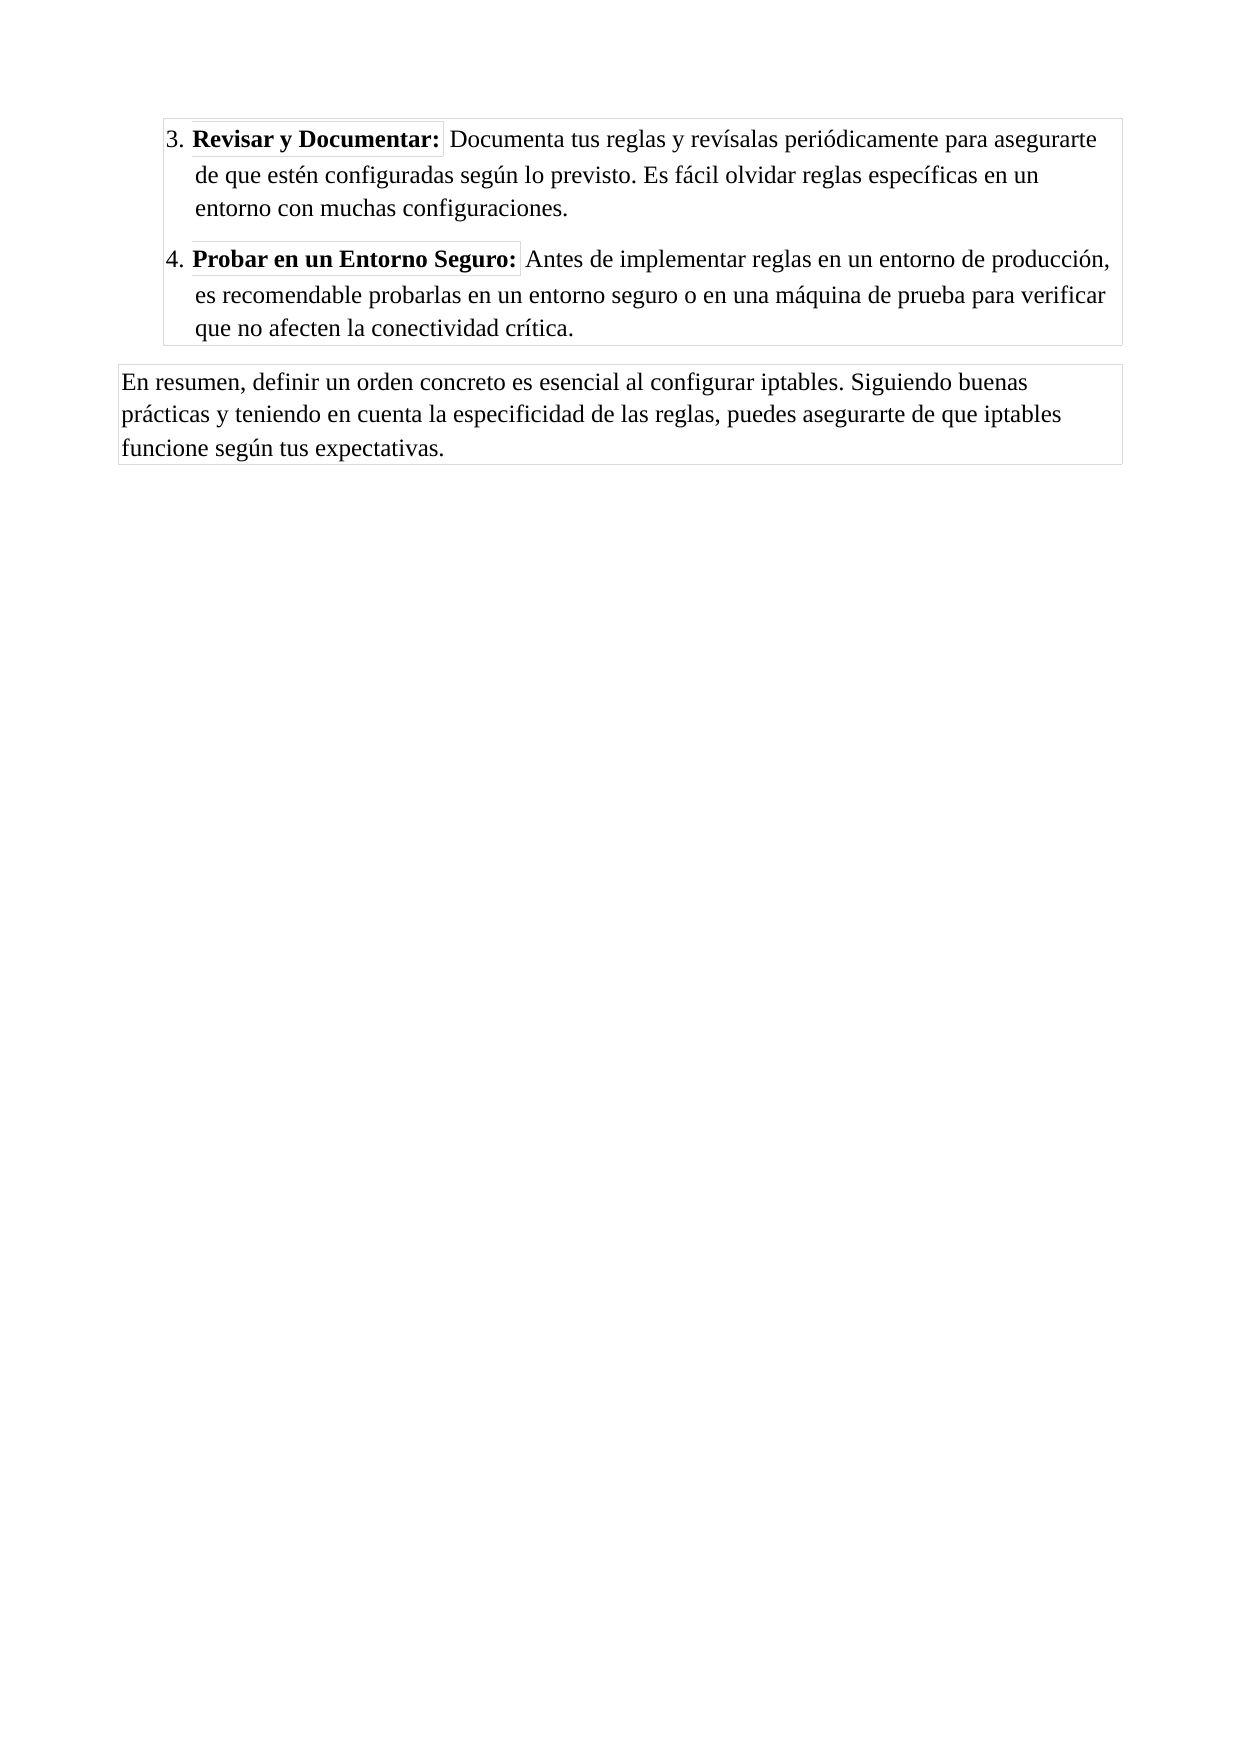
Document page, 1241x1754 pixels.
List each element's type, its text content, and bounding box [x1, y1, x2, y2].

list Revisar y Documentar: Documenta tus reglas y revísalas periódicamente para asegurarte de que estén configuradas según lo previsto. Es fácil olvidar reglas específicas en un entorno con muchas configuraciones. [164, 119, 1122, 222]
text En resumen, definir un orden concreto es esencial al configurar iptables. Siguiendo buenas prácticas y teniendo en cuenta la especificidad de las reglas, puedes asegurarte de que iptables funcione según tus expectativas. [119, 365, 1122, 464]
list Probar en un Entorno Seguro: Antes de implementar reglas en un entorno de producción, es recomendable probarlas en un entorno seguro o en una máquina de prueba para verificar que no afecten la conectividad crítica. [164, 238, 1122, 345]
